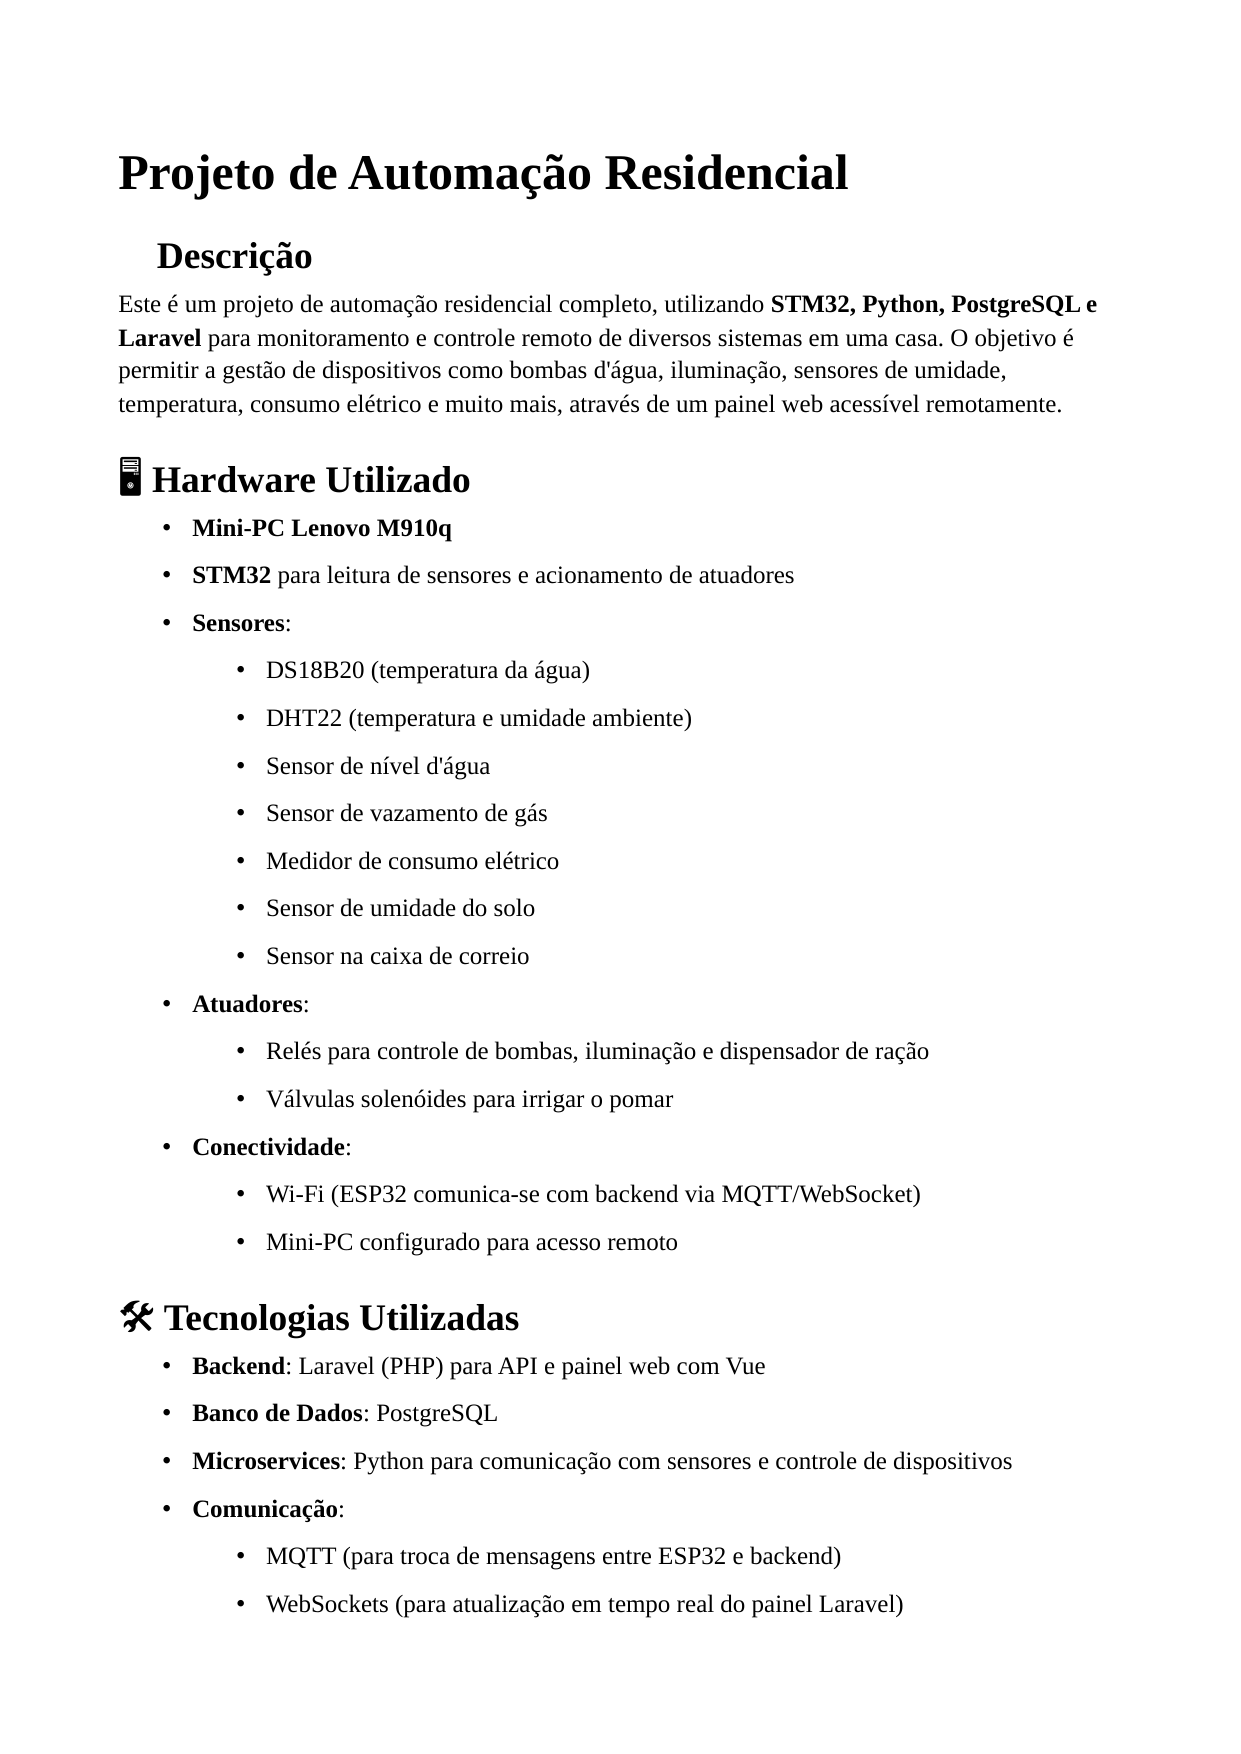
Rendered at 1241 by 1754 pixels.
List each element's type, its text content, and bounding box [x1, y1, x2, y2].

list Sensor de vazamento de gás [236, 798, 1122, 827]
list Conectividade: [162, 1132, 1122, 1160]
subtitle 🖥️ Hardware Utilizado [118, 457, 1122, 500]
list STM32 para leitura de sensores e acionamento de atuadores [162, 560, 1122, 589]
list Mini-PC configurado para acesso remoto [236, 1227, 1122, 1256]
text Este é um projeto de automação residencial completo, utilizando STM32, Python, PostgreSQL e Laravel para monitoramento e controle remoto de diversos sistemas em uma casa. O objetivo é permitir a gestão de dispositivos como bombas d'água, iluminação, sensores de umidade, temperatura, consumo elétrico e muito mais, através de um painel web acessível remotamente. [118, 289, 1122, 417]
list Medidor de consumo elétrico [236, 846, 1122, 875]
list Comunicação: [162, 1494, 1122, 1522]
subtitle Projeto de Automação Residencial [118, 143, 1122, 201]
list DHT22 (temperatura e umidade ambiente) [236, 703, 1122, 732]
subtitle 📌 Descrição [118, 234, 1122, 277]
list Atuadores: [162, 989, 1122, 1017]
subtitle 🛠️ Tecnologias Utilizadas [118, 1295, 1122, 1338]
list Sensor de nível d'água [236, 751, 1122, 779]
list Microservices: Python para comunicação com sensores e controle de dispositivos [162, 1446, 1122, 1475]
list WebSockets (para atualização em tempo real do painel Laravel) [236, 1589, 1122, 1618]
list Wi-Fi (ESP32 comunica-se com backend via MQTT/WebSocket) [236, 1179, 1122, 1208]
list Sensor na caixa de correio [236, 941, 1122, 970]
list Válvulas solenóides para irrigar o pomar [236, 1084, 1122, 1113]
list Sensor de umidade do solo [236, 893, 1122, 922]
list Relés para controle de bombas, iluminação e dispensador de ração [236, 1036, 1122, 1065]
list Mini-PC Lenovo M910q [162, 513, 1122, 541]
list MQTT (para troca de mensagens entre ESP32 e backend) [236, 1541, 1122, 1570]
list DS18B20 (temperatura da água) [236, 656, 1122, 684]
list Sensores: [162, 608, 1122, 637]
list Backend: Laravel (PHP) para API e painel web com Vue [162, 1351, 1122, 1379]
list Banco de Dados: PostgreSQL [162, 1398, 1122, 1427]
